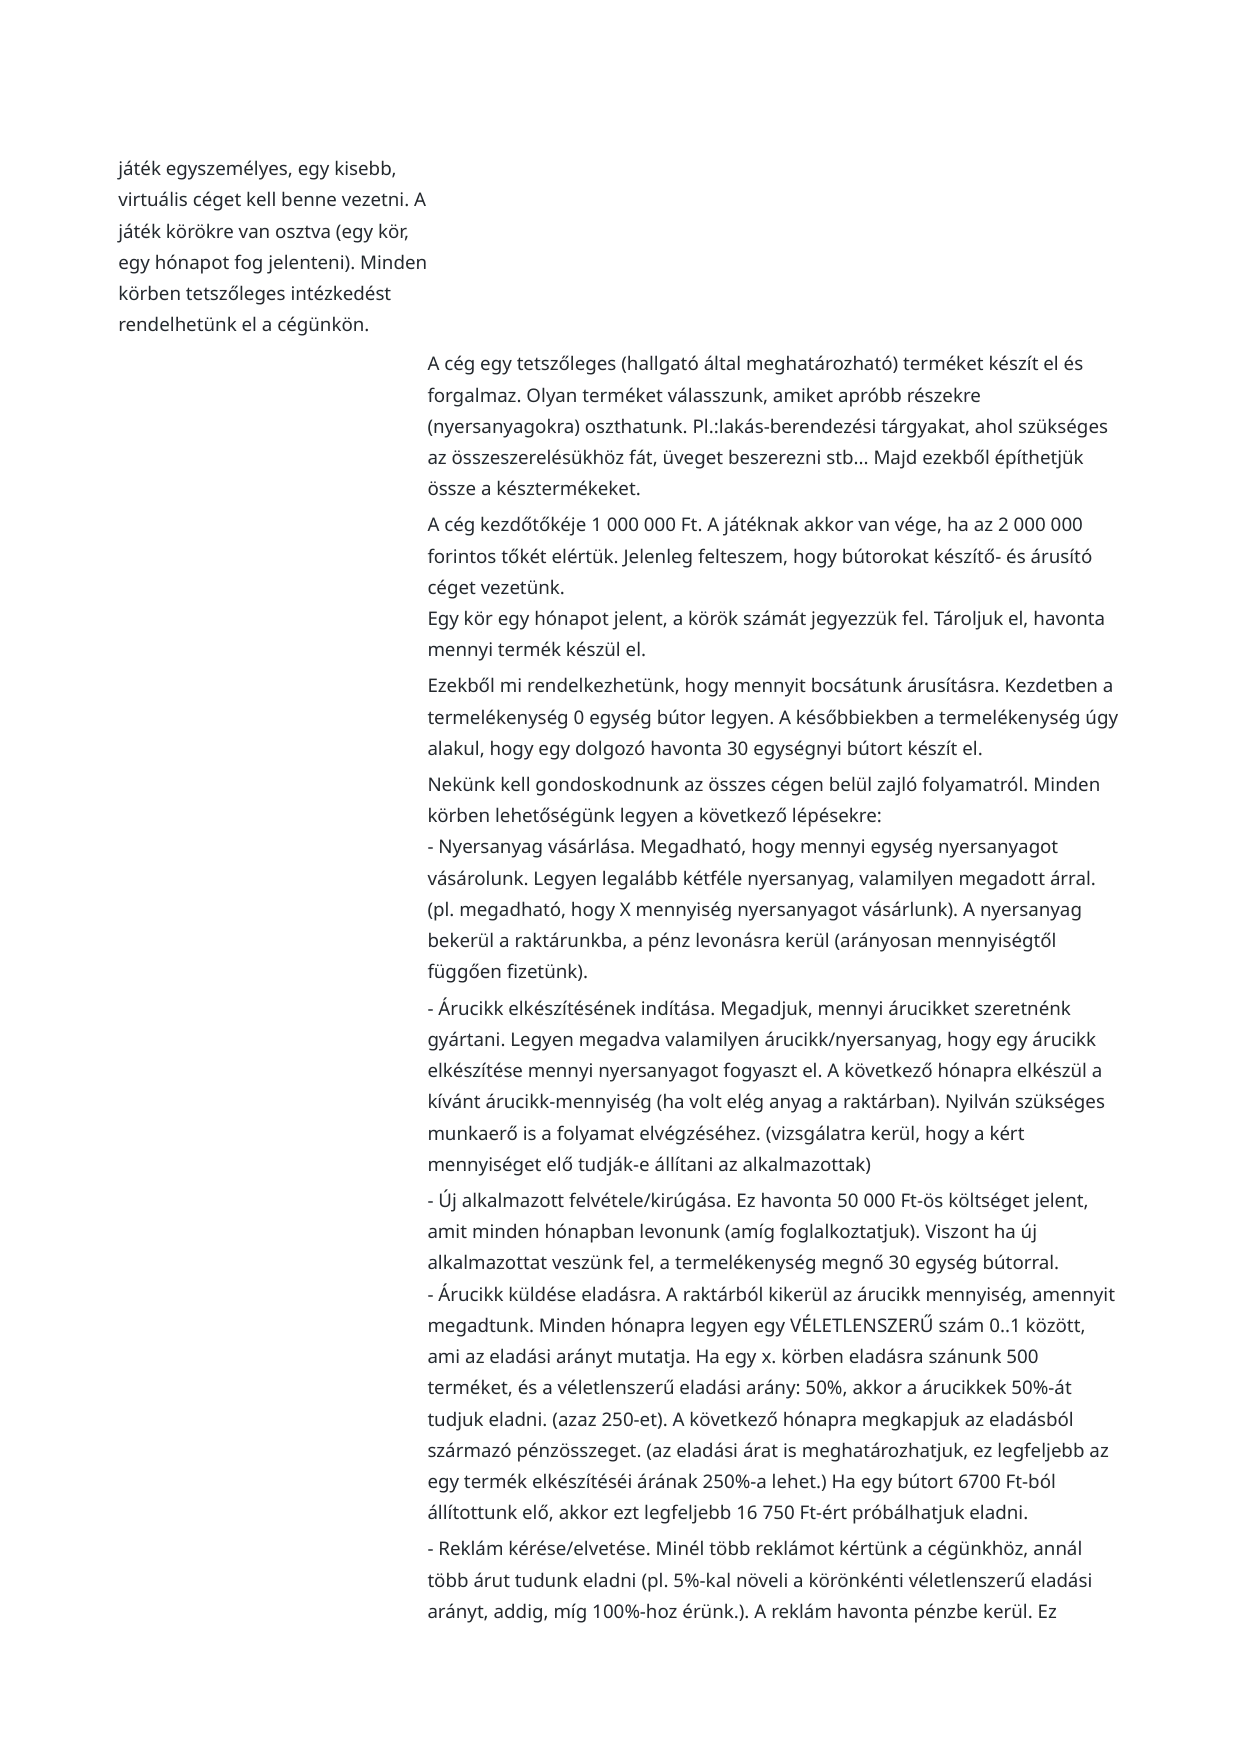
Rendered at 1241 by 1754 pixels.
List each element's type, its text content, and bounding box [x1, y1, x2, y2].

table_cell [118, 1275, 427, 1525]
table_cell - Nyersanyag vásárlása. Megadható, hogy mennyi egység nyersanyagot vásárolunk. Legyen legalább kétféle nyersanyag, valamilyen megadott árral. (pl. megadható, hogy X mennyiség nyersanyagot vásárlunk). A nyersanyag bekerül a raktárunkba, a pénz levonásra kerül (arányosan mennyiségtől függően fizetünk). [427, 828, 1122, 984]
table_cell [427, 761, 1122, 766]
table_cell [118, 761, 427, 766]
table_cell A cég kezdőtőkéje 1 000 000 Ft. A játéknak akkor van vége, ha az 2 000 000 forintos tőkét elértük. Jelenleg felteszem, hogy bútorokat készítő- és árusító céget vezetünk. [427, 506, 1122, 600]
table_cell [118, 1530, 427, 1624]
table_cell [427, 1177, 1122, 1181]
table_cell Ezekből mi rendelkezhetünk, hogy mennyit bocsátunk árusításra. Kezdetben a termelékenység 0 egység bútor legyen. A későbbiekben a termelékenység úgy alakul, hogy egy dolgozó havonta 30 egységnyi bútort készít el. [427, 667, 1122, 761]
table_cell [118, 345, 427, 501]
table_cell - Árucikk elkészítésének indítása. Megadjuk, mennyi árucikket szeretnénk gyártani. Legyen megadva valamilyen árucikk/nyersanyag, hogy egy árucikk elkészítése mennyi nyersanyagot fogyaszt el. A következő hónapra elkészül a kívánt árucikk-mennyiség (ha volt elég anyag a raktárban). Nyilván szükséges munkaerő is a folyamat elvégzéséhez. (vizsgálatra kerül, hogy a kért mennyiséget elő tudják-e állítani az alkalmazottak) [427, 989, 1122, 1177]
table_cell Egy kör egy hónapot jelent, a körök számát jegyezzük fel. Tároljuk el, havonta mennyi termék készül el. [427, 600, 1122, 662]
table_cell A cég egy tetszőleges (hallgató által meghatározható) terméket készít el és forgalmaz. Olyan terméket válasszunk, amiket apróbb részekre (nyersanyagokra) oszthatunk. Pl.:lakás-berendezési tárgyakat, ahol szükséges az összeszerelésükhöz fát, üveget beszerezni stb... Majd ezekből építhetjük össze a késztermékeket. [427, 345, 1122, 501]
table_cell [118, 662, 427, 667]
table_cell Nekünk kell gondoskodnunk az összes cégen belül zajló folyamatról. Minden körben lehetőségünk legyen a következő lépésekre: [427, 766, 1122, 828]
table_cell [118, 1177, 427, 1181]
table_cell [118, 766, 427, 828]
table_cell [427, 662, 1122, 667]
table_cell [118, 600, 427, 662]
table_cell [118, 667, 427, 761]
table_header [427, 147, 1122, 340]
table_header játék egyszemélyes, egy kisebb, virtuális céget kell benne vezetni. A játék körökre van osztva (egy kör, egy hónapot fog jelenteni). Minden körben tetszőleges intézkedést rendelhetünk el a cégünkön. [118, 147, 427, 340]
table_cell - Reklám kérése/elvetése. Minél több reklámot kértünk a cégünkhöz, annál több árut tudunk eladni (pl. 5%-kal növeli a körönkénti véletlenszerű eladási arányt, addig, míg 100%-hoz érünk.). A reklám havonta pénzbe kerül. Ez [427, 1530, 1122, 1624]
table_cell [118, 828, 427, 984]
table_cell [118, 989, 427, 1177]
table_cell [118, 340, 427, 345]
table_cell [427, 984, 1122, 989]
table_cell [427, 340, 1122, 345]
table_cell [118, 501, 427, 506]
table_cell - Árucikk küldése eladásra. A raktárból kikerül az árucikk mennyiség, amennyit megadtunk. Minden hónapra legyen egy VÉLETLENSZERŰ szám 0..1 között, ami az eladási arányt mutatja. Ha egy x. körben eladásra szánunk 500 terméket, és a véletlenszerű eladási arány: 50%, akkor a árucikkek 50%-át tudjuk eladni. (azaz 250-et). A következő hónapra megkapjuk az eladásból származó pénzösszeget. (az eladási árat is meghatározhatjuk, ez legfeljebb az egy termék elkészítéséi árának 250%-a lehet.) Ha egy bútort 6700 Ft-ból állítottunk elő, akkor ezt legfeljebb 16 750 Ft-ért próbálhatjuk eladni. [427, 1275, 1122, 1525]
table_cell [118, 506, 427, 600]
table_cell [427, 501, 1122, 506]
table_cell [427, 1525, 1122, 1530]
table_cell [118, 1525, 427, 1530]
table_cell [118, 1181, 427, 1275]
table_cell [118, 984, 427, 989]
table_cell - Új alkalmazott felvétele/kirúgása. Ez havonta 50 000 Ft-ös költséget jelent, amit minden hónapban levonunk (amíg foglalkoztatjuk). Viszont ha új alkalmazottat veszünk fel, a termelékenység megnő 30 egység bútorral. [427, 1181, 1122, 1275]
